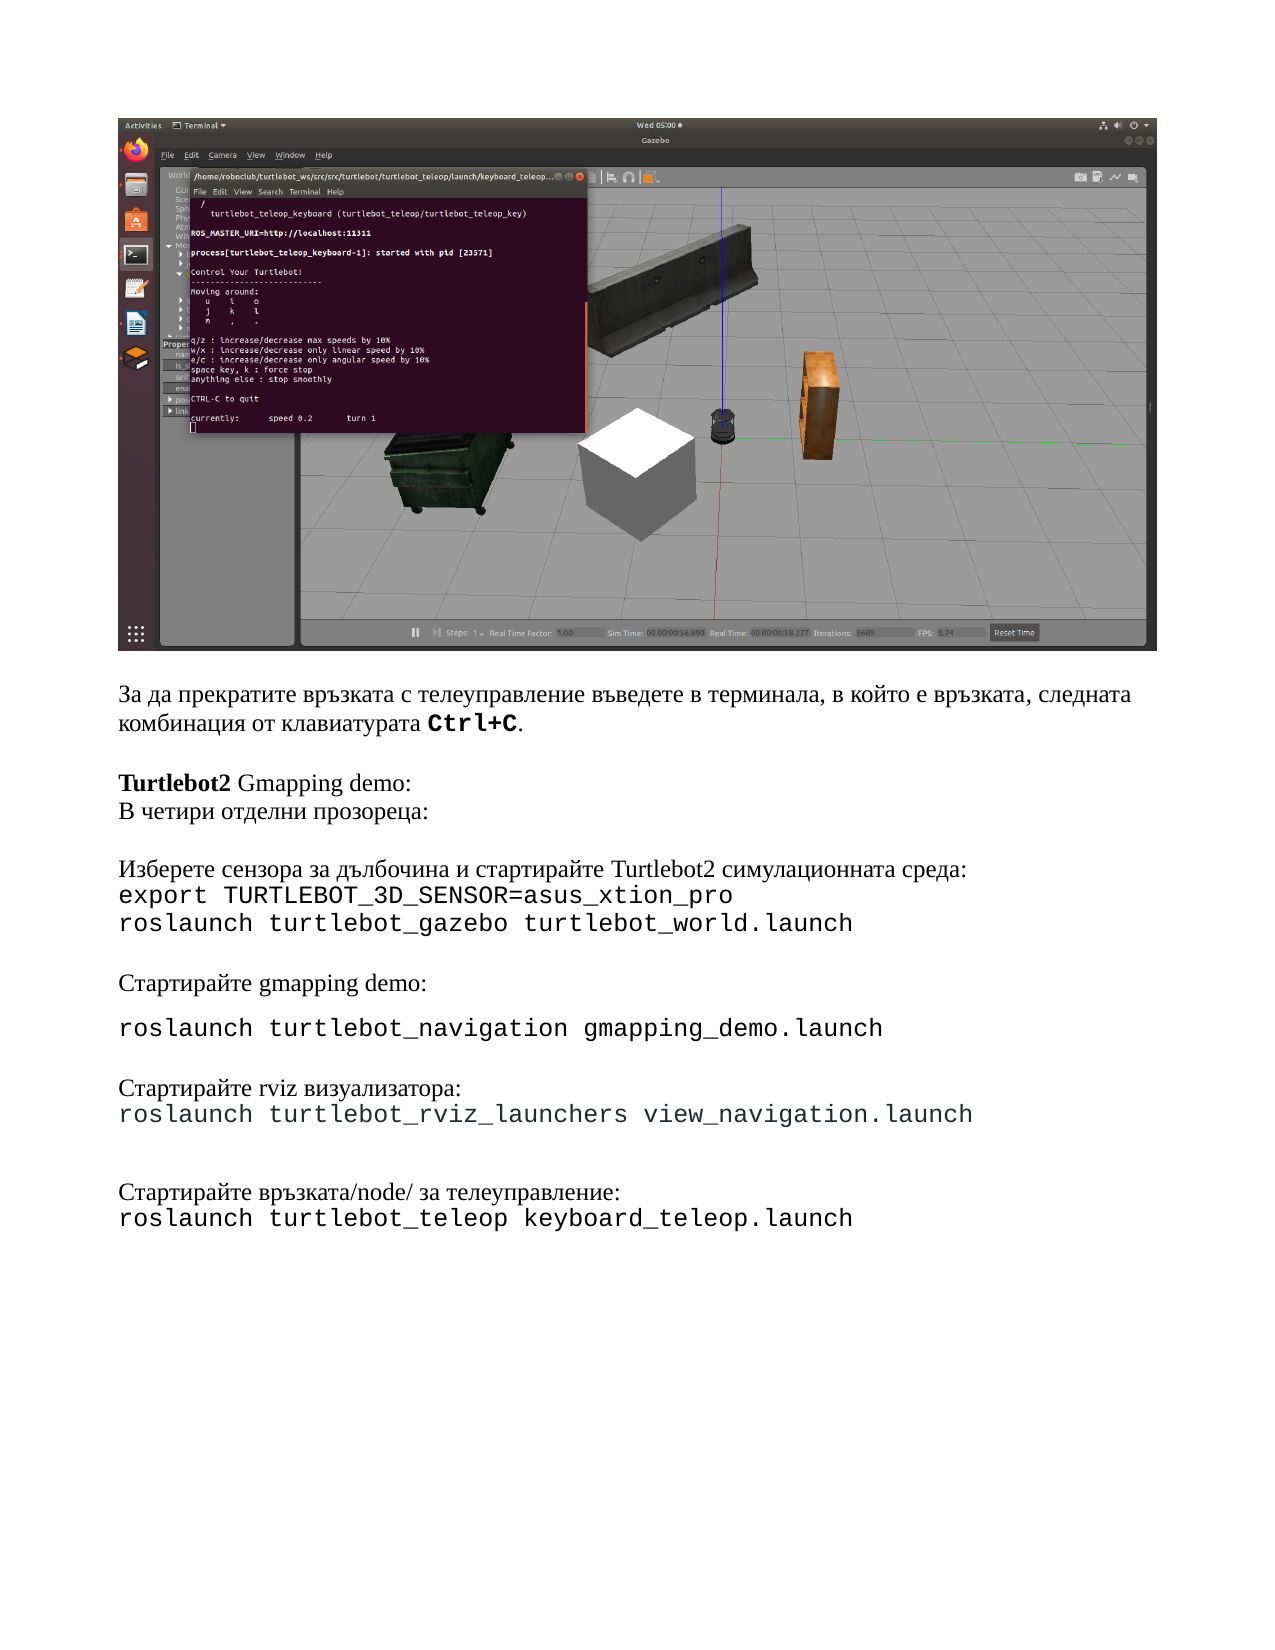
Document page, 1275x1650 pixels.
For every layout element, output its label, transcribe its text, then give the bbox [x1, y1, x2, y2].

text Turtlebot2 Gmapping demo: [118, 768, 1157, 796]
text Изберете сензора за дълбочина и стартирайте Turtlebot2 симулационната среда: [118, 854, 1157, 883]
text roslaunch turtlebot_rviz_launchers view_navigation.launch [118, 1101, 1157, 1130]
text За да прекратите връзката с телеуправление въведете в терминала, в който е връзката, следната комбинация от клавиатурата Ctrl+C. [118, 679, 1157, 739]
text Стартирайте gmapping demo: [118, 968, 1157, 997]
text Стартирайте връзката/node/ за телеуправление: [118, 1177, 1157, 1206]
text roslaunch turtlebot_gazebo turtlebot_world.launch [118, 911, 1157, 939]
text export TURTLEBOT_3D_SENSOR=asus_xtion_pro [118, 883, 1157, 911]
text roslaunch turtlebot_navigation gmapping_demo.launch [118, 1016, 1157, 1044]
text roslaunch turtlebot_teleop keyboard_teleop.launch [118, 1206, 1157, 1234]
text В четири отделни прозореца: [118, 796, 1157, 825]
text Стартирайте rviz визуализатора: [118, 1073, 1157, 1101]
